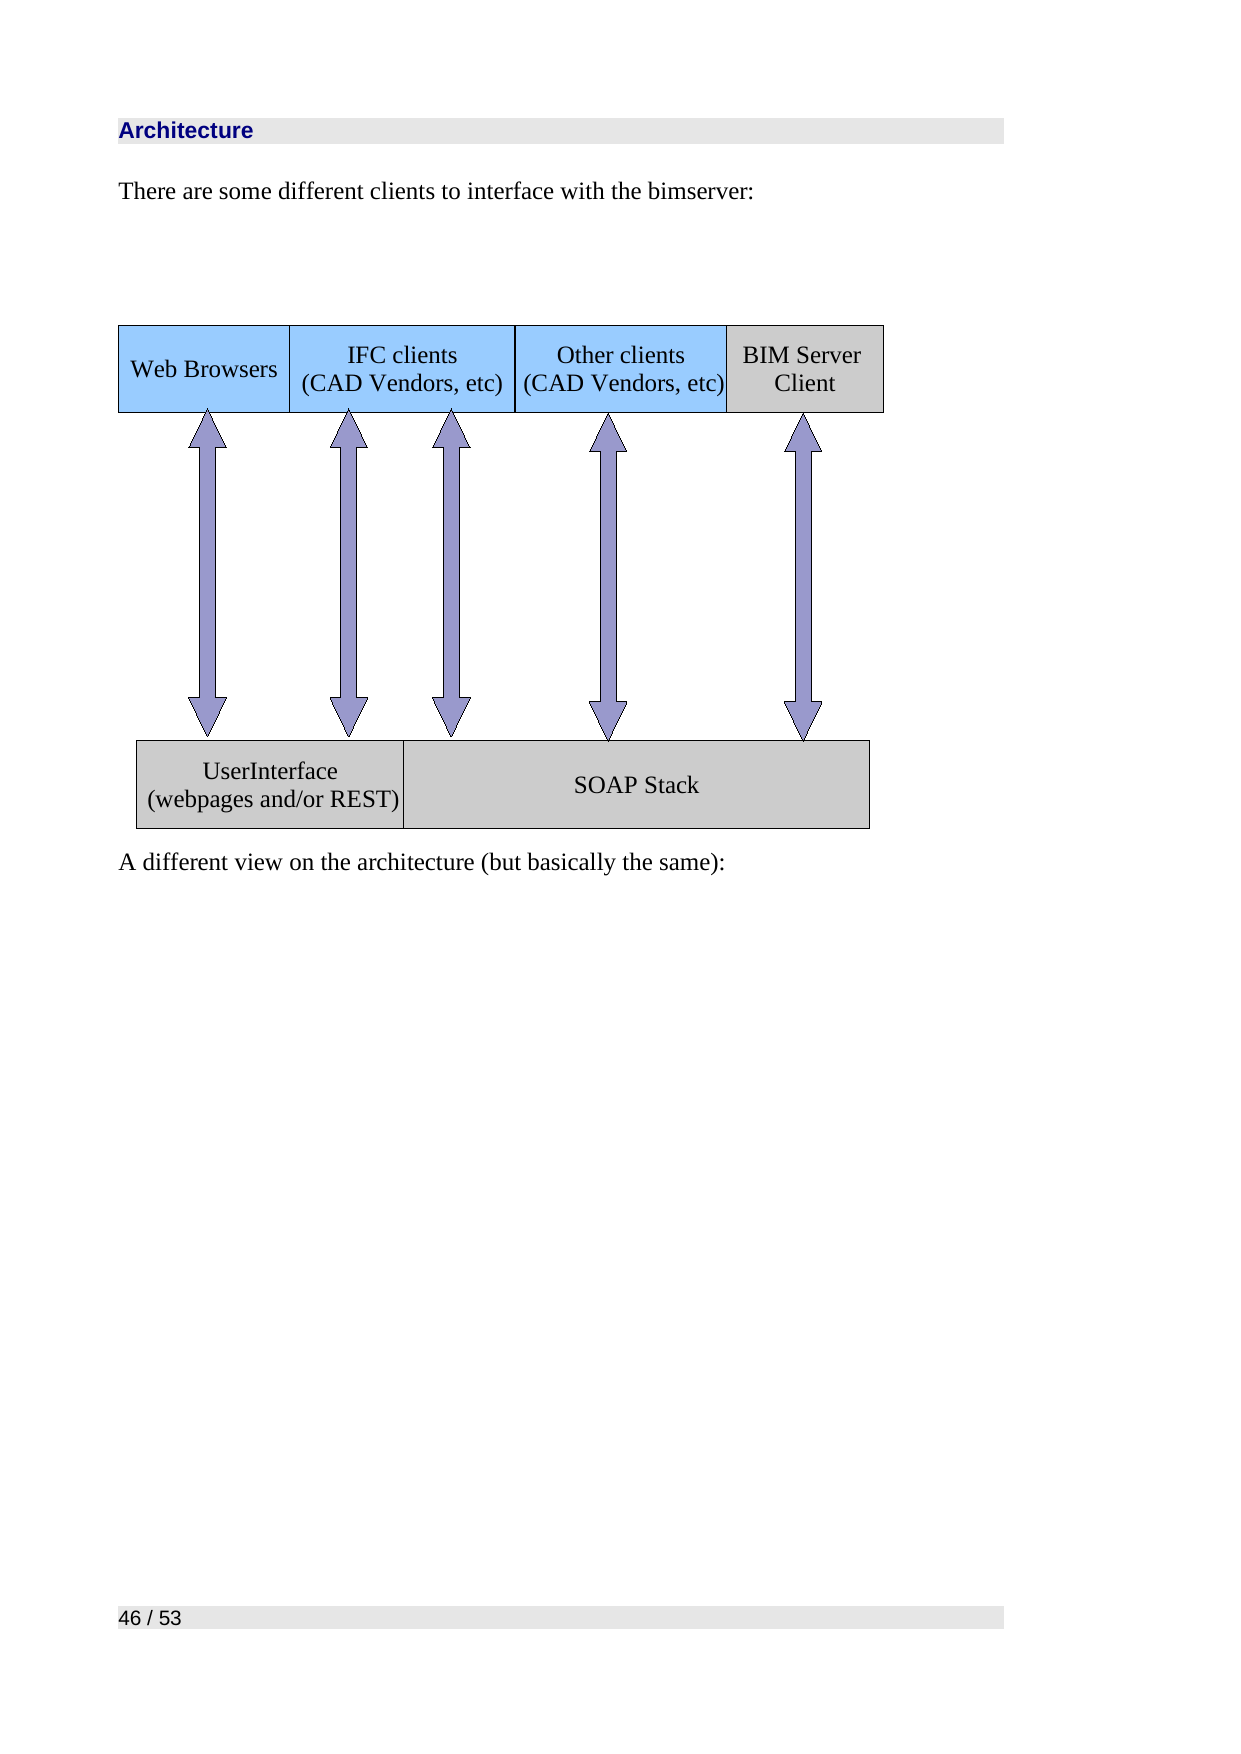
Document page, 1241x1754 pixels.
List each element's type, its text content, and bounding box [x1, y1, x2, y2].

text A different view on the architecture (but basically the same): [118, 848, 1004, 876]
text There are some different clients to interface with the bimserver: [118, 177, 1004, 205]
